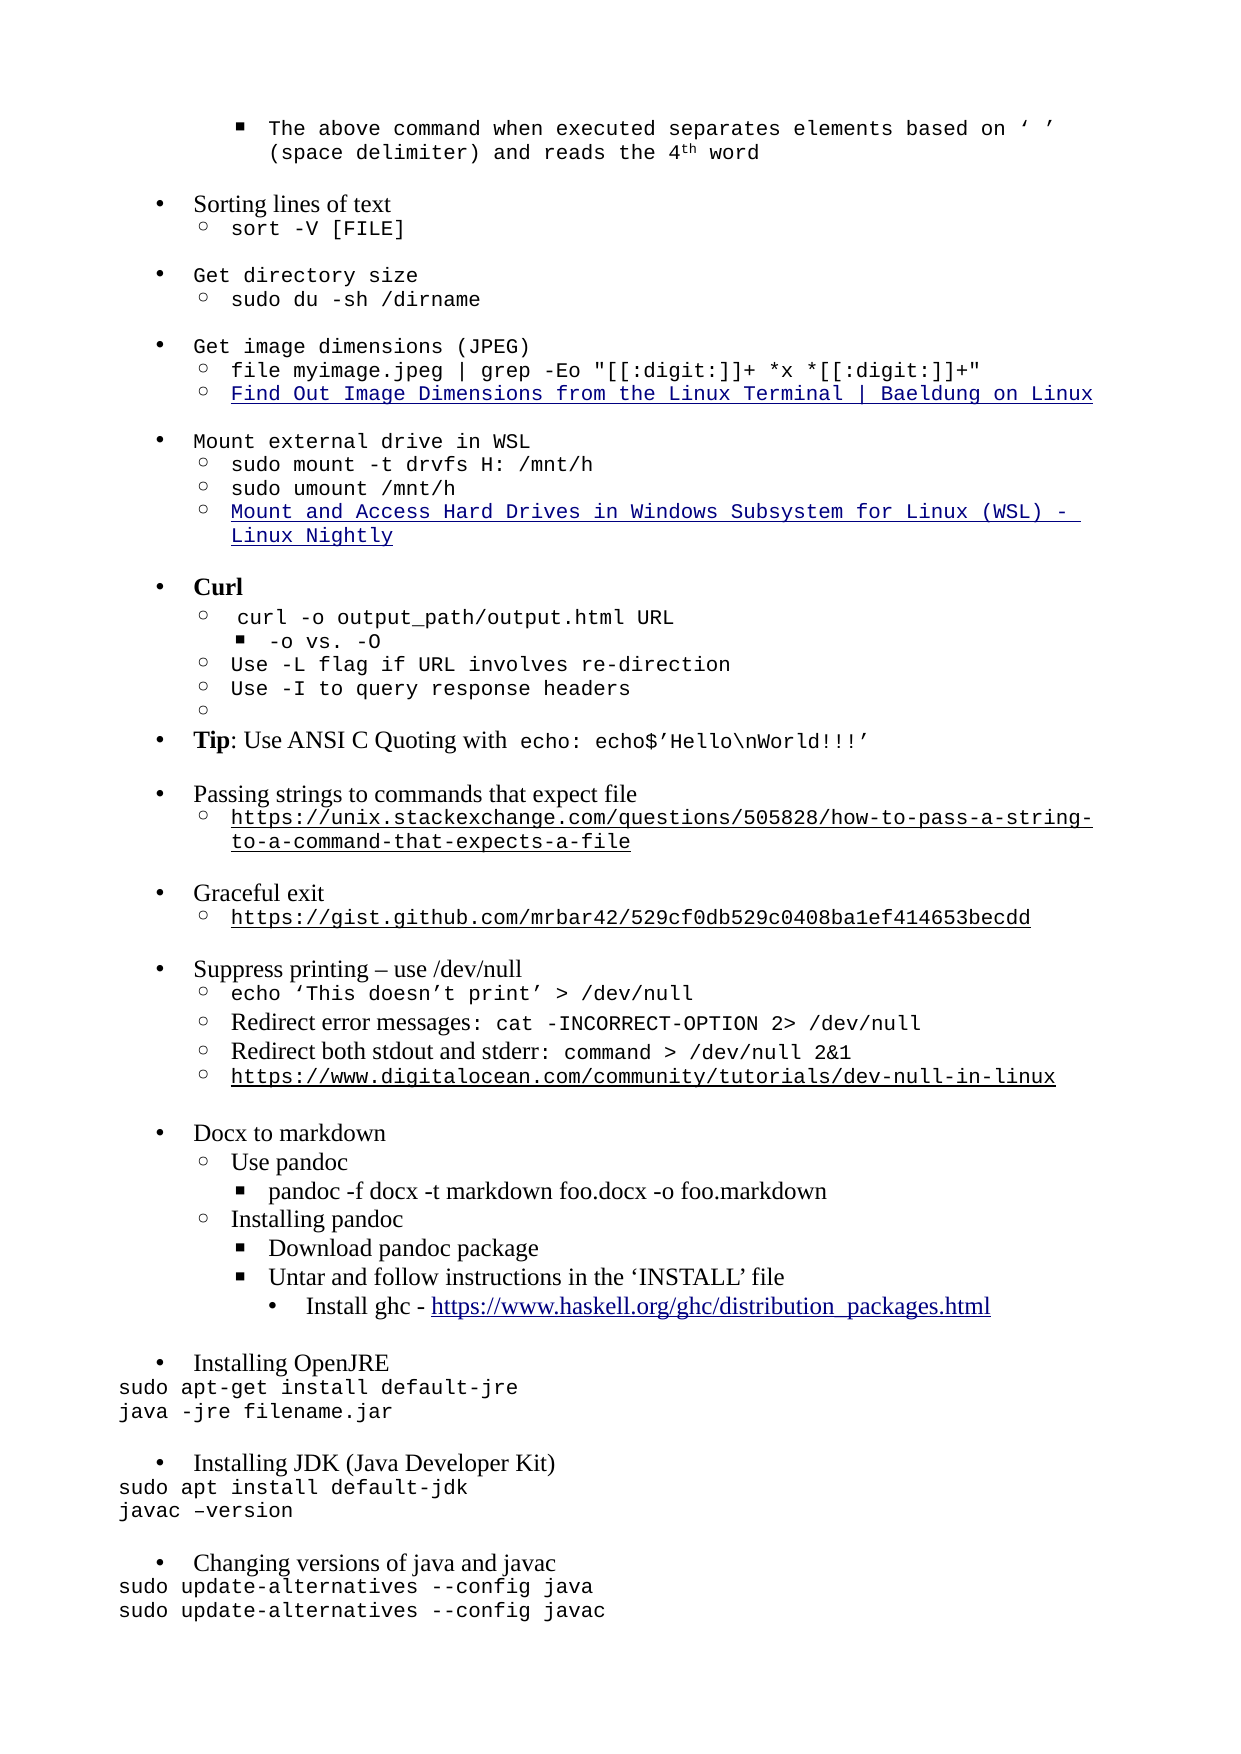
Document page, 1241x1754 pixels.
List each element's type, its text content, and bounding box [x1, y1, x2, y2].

list curl -o output_path/output.html URL [193, 601, 1122, 631]
list Installing pandoc [193, 1204, 1122, 1233]
list Changing versions of java and javac [156, 1548, 1122, 1576]
list Mount external drive in WSL [156, 431, 1122, 454]
list Get image dimensions (JPEG) [156, 336, 1122, 360]
list sudo umount /mnt/h [193, 478, 1122, 502]
list Untar and follow instructions in the ‘INSTALL’ file [231, 1262, 1122, 1291]
list Redirect error messages: cat -INCORRECT-OPTION 2> /dev/null [193, 1007, 1122, 1036]
text sudo update-alternatives --config java [118, 1576, 1122, 1600]
list https://gist.github.com/mrbar42/529cf0db529c0408ba1ef414653becdd [193, 907, 1122, 931]
list Docx to markdown [156, 1118, 1122, 1147]
text java -jre filename.jar [118, 1401, 1122, 1424]
list Passing strings to commands that expect file [156, 779, 1122, 807]
list file myimage.jpeg | grep -Eo "[[:digit:]]+ *x *[[:digit:]]+" [193, 360, 1122, 383]
list https://www.digitalocean.com/community/tutorials/dev-null-in-linux [193, 1066, 1122, 1089]
text sudo apt-get install default-jre [118, 1377, 1122, 1401]
list Installing OpenJRE [156, 1348, 1122, 1377]
list The above command when executed separates elements based on ‘ ’ (space delimiter) and reads the 4th word [231, 118, 1122, 165]
list Use pandoc [193, 1147, 1122, 1176]
list echo ‘This doesn’t print’ > /dev/null [193, 983, 1122, 1007]
text javac –version [118, 1500, 1122, 1524]
list Download pandoc package [231, 1233, 1122, 1262]
list pandoc -f docx -t markdown foo.docx -o foo.markdown [231, 1176, 1122, 1204]
list Graceful exit [156, 878, 1122, 907]
list -o vs. -O [231, 631, 1122, 654]
text sudo update-alternatives --config javac [118, 1600, 1122, 1624]
list Installing JDK (Java Developer Kit) [156, 1448, 1122, 1477]
list Redirect both stdout and stderr: command > /dev/null 2&1 [193, 1036, 1122, 1066]
list https://unix.stackexchange.com/questions/505828/how-to-pass-a-string-to-a-command-that-expects-a-file [193, 807, 1122, 855]
list Curl [156, 572, 1122, 601]
list Suppress printing – use /dev/null [156, 954, 1122, 983]
list Use -L flag if URL involves re-direction [193, 654, 1122, 678]
list sudo mount -t drvfs H: /mnt/h [193, 454, 1122, 478]
list sort -V [FILE] [193, 218, 1122, 241]
list Install ghc - https://www.haskell.org/ghc/distribution_packages.html [268, 1291, 1122, 1319]
text sudo apt install default-jdk [118, 1477, 1122, 1500]
list Find Out Image Dimensions from the Linux Terminal | Baeldung on Linux [193, 383, 1122, 407]
list sudo du -sh /dirname [193, 289, 1122, 312]
list Get directory size [156, 265, 1122, 289]
list Use -I to query response headers [193, 678, 1122, 702]
list Mount and Access Hard Drives in Windows Subsystem for Linux (WSL) - Linux Nightly [193, 502, 1122, 549]
list Sorting lines of text [156, 189, 1122, 218]
list Tip: Use ANSI C Quoting with echo: echo$’Hello\nWorld!!!’ [156, 725, 1122, 755]
